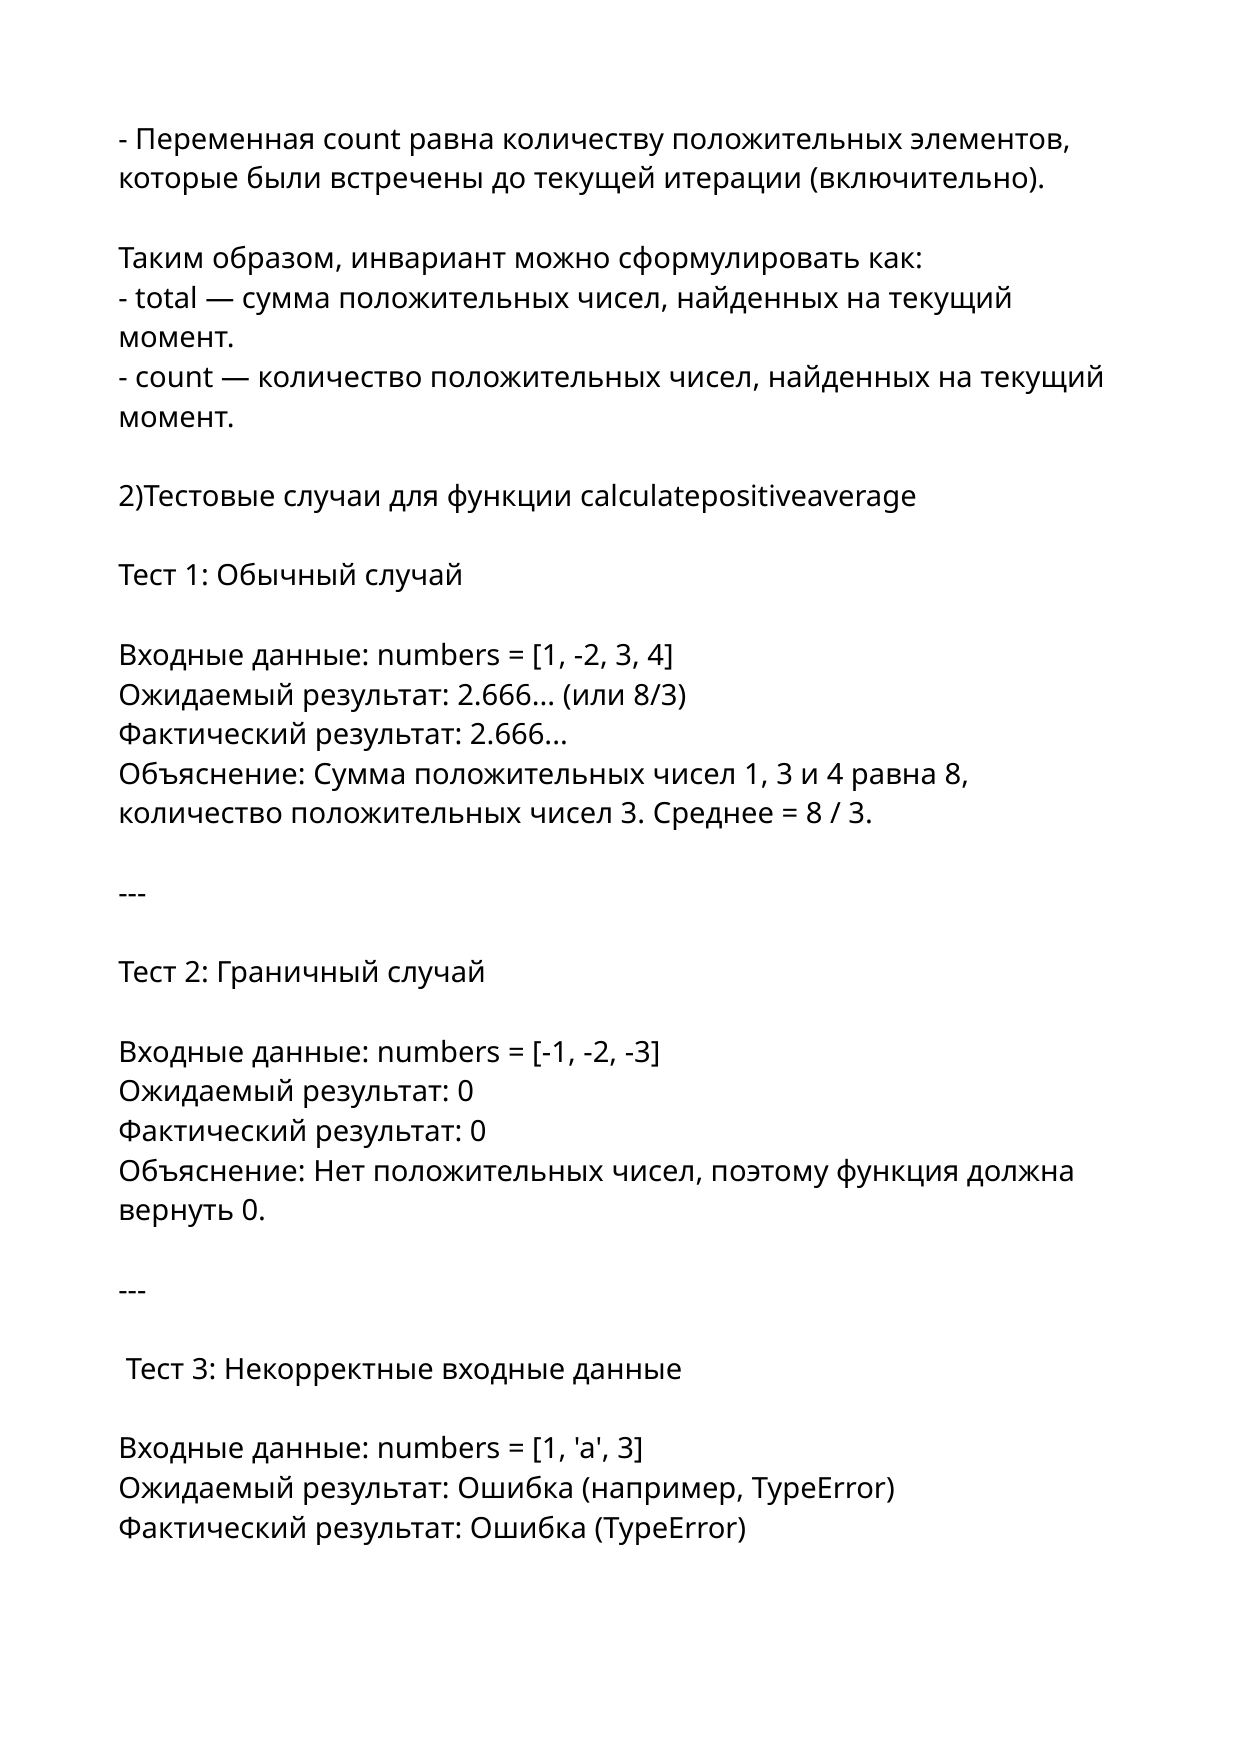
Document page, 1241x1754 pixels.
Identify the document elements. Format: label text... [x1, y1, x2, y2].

text --- [118, 872, 1122, 912]
text Входные данные: numbers = [1, 'a', 3] [118, 1428, 1122, 1467]
text Таким образом, инвариант можно сформулировать как: [118, 237, 1122, 277]
text Тест 3: Некорректные входные данные [118, 1348, 1122, 1388]
text Фактический результат: 2.666... [118, 713, 1122, 753]
text Объяснение: Сумма положительных чисел 1, 3 и 4 равна 8, количество положительных чисел 3. Среднее = 8 / 3. [118, 753, 1122, 832]
text - Переменная count равна количеству положительных элементов, которые были встречены до текущей итерации (включительно). [118, 118, 1122, 197]
text Входные данные: numbers = [-1, -2, -3] [118, 1031, 1122, 1071]
text Тест 2: Граничный случай [118, 952, 1122, 991]
text - count — количество положительных чисел, найденных на текущий момент. [118, 356, 1122, 436]
text Тест 1: Обычный случай [118, 555, 1122, 594]
text 2)Тестовые случаи для функции calculatepositiveaverage [118, 475, 1122, 515]
text Входные данные: numbers = [1, -2, 3, 4] [118, 634, 1122, 674]
text Ожидаемый результат: Ошибка (например, TypeError) [118, 1467, 1122, 1507]
text Фактический результат: 0 [118, 1110, 1122, 1150]
text Фактический результат: Ошибка (TypeError) [118, 1507, 1122, 1547]
text --- [118, 1269, 1122, 1309]
text Объяснение: Нет положительных чисел, поэтому функция должна вернуть 0. [118, 1150, 1122, 1229]
text - total — сумма положительных чисел, найденных на текущий момент. [118, 277, 1122, 356]
text Ожидаемый результат: 2.666... (или 8/3) [118, 674, 1122, 713]
text Ожидаемый результат: 0 [118, 1071, 1122, 1110]
